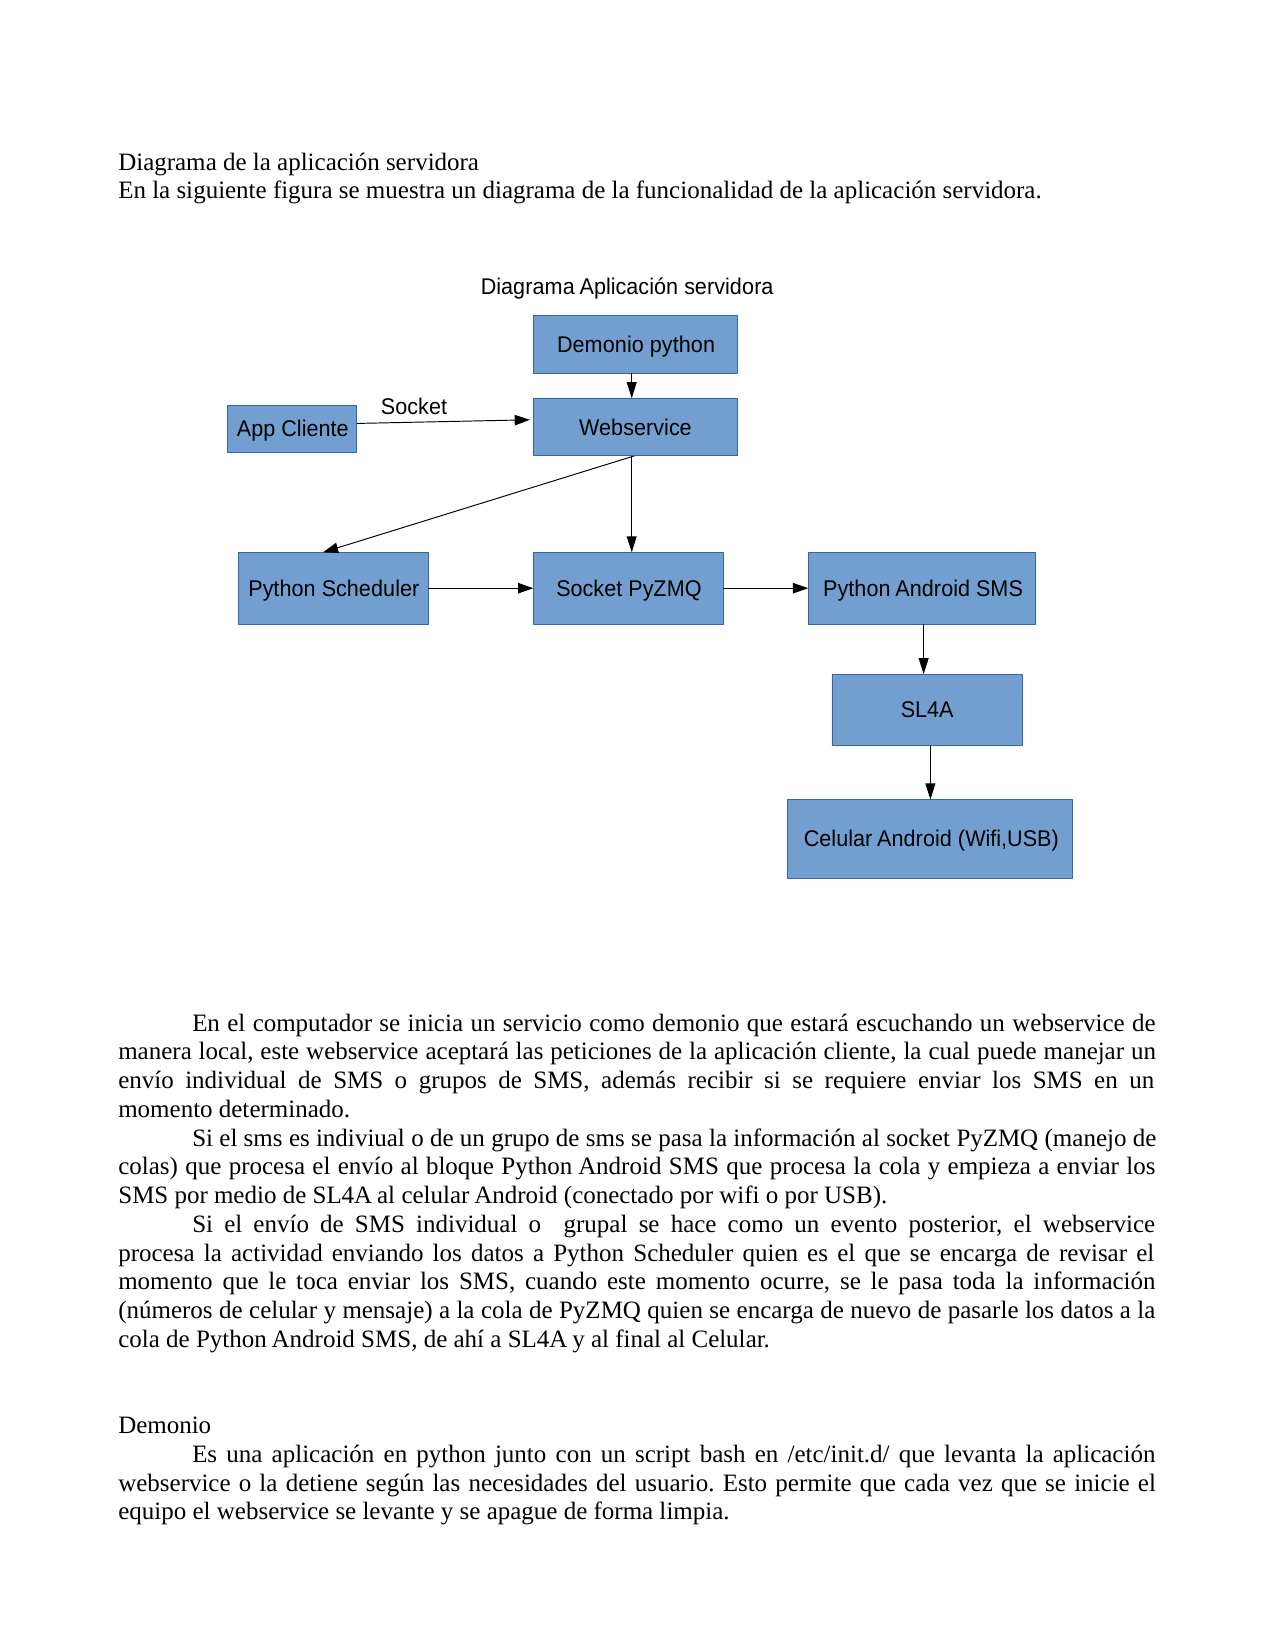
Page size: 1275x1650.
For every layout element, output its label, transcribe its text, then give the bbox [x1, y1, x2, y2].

text En la siguiente figura se muestra un diagrama de la funcionalidad de la aplicación servidora. [118, 176, 1157, 204]
text Si el envío de SMS individual o grupal se hace como un evento posterior, el webservice procesa la actividad enviando los datos a Python Scheduler quien es el que se encarga de revisar el momento que le toca enviar los SMS, cuando este momento ocurre, se le pasa toda la información (números de celular y mensaje) a la cola de PyZMQ quien se encarga de nuevo de pasarle los datos a la cola de Python Android SMS, de ahí a SL4A y al final al Celular. [118, 1209, 1157, 1353]
text Si el sms es indiviual o de un grupo de sms se pasa la información al socket PyZMQ (manejo de colas) que procesa el envío al bloque Python Android SMS que procesa la cola y empieza a enviar los SMS por medio de SL4A al celular Android (conectado por wifi o por USB). [118, 1123, 1157, 1209]
text Demonio [118, 1410, 1157, 1439]
text Diagrama de la aplicación servidora [118, 147, 1157, 176]
text Es una aplicación en python junto con un script bash en /etc/init.d/ que levanta la aplicación webservice o la detiene según las necesidades del usuario. Esto permite que cada vez que se inicie el equipo el webservice se levante y se apague de forma limpia. [118, 1439, 1157, 1525]
text En el computador se inicia un servicio como demonio que estará escuchando un webservice de manera local, este webservice aceptará las peticiones de la aplicación cliente, la cual puede manejar un envío individual de SMS o grupos de SMS, además recibir si se requiere enviar los SMS en un momento determinado. [118, 1008, 1157, 1123]
